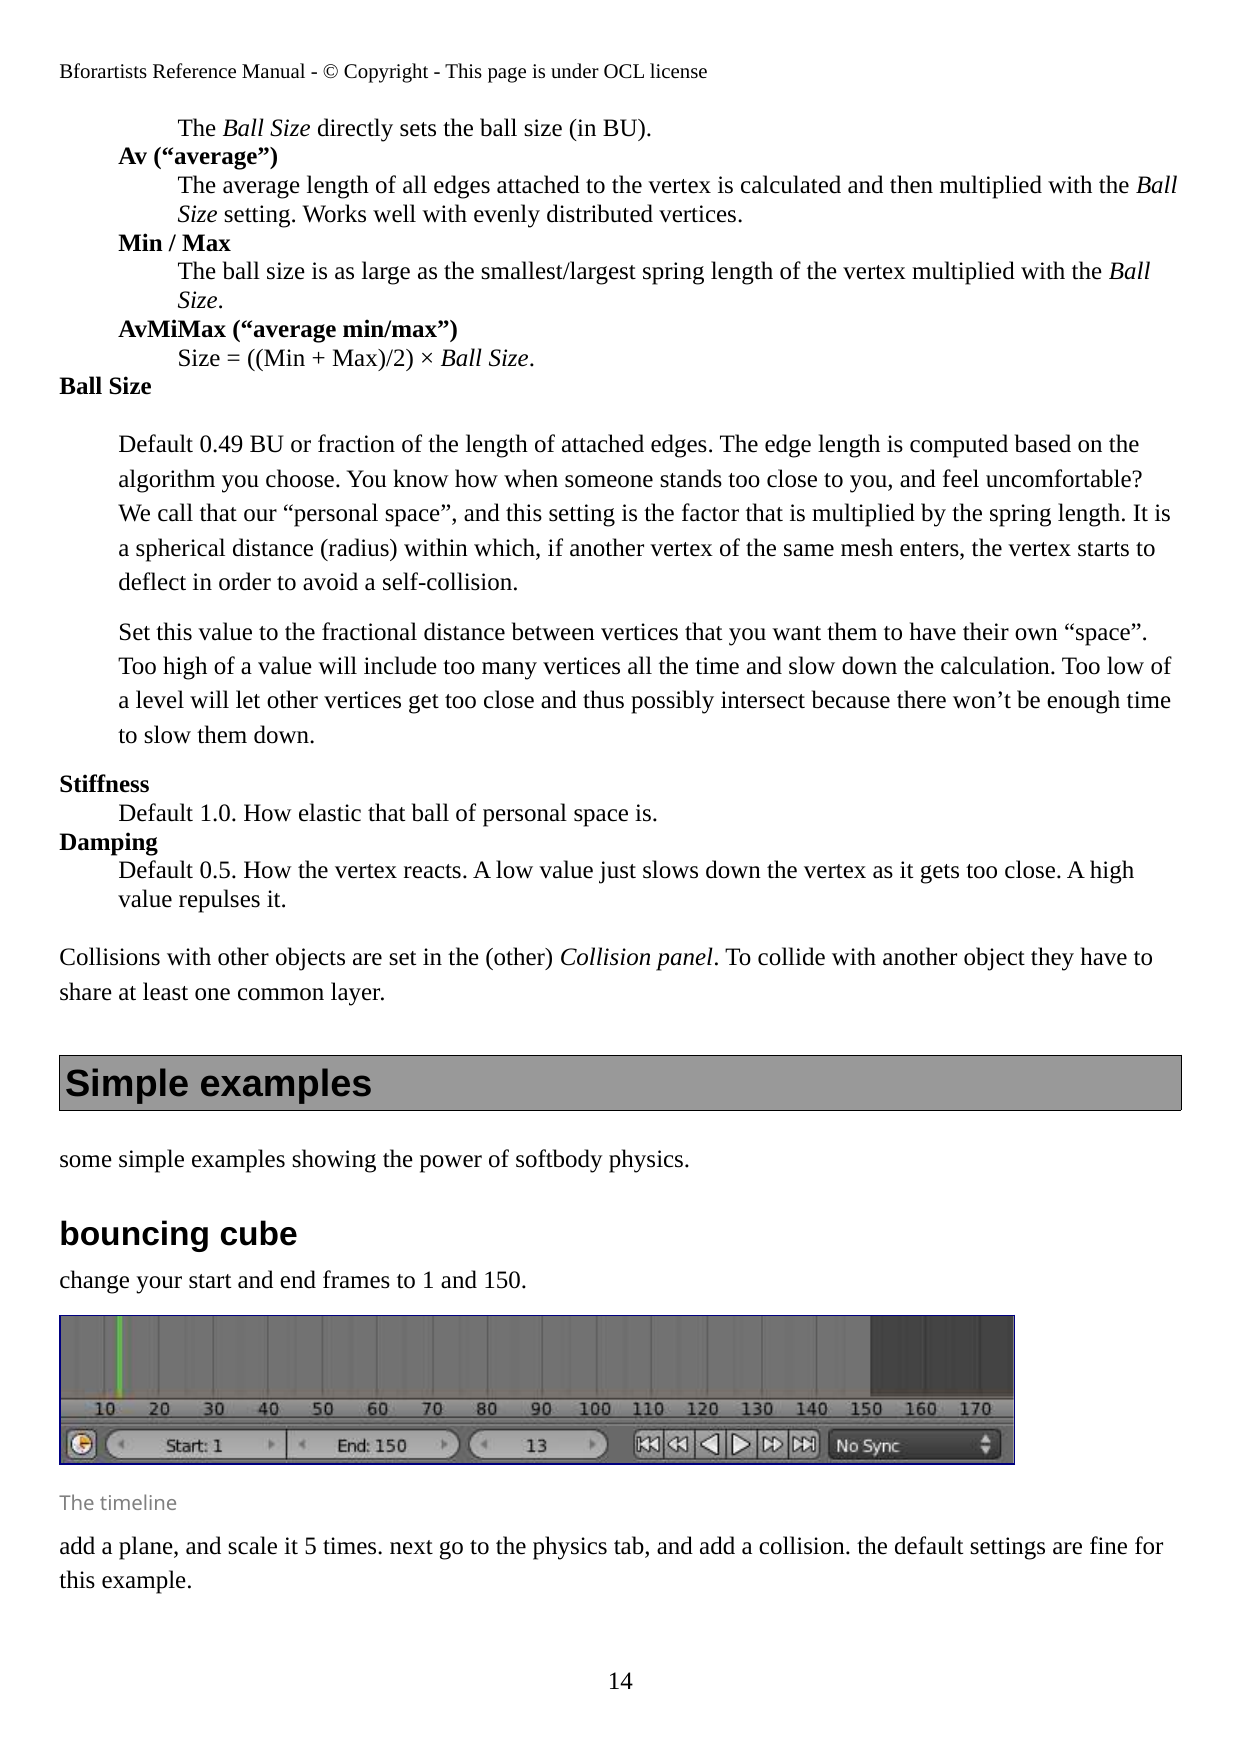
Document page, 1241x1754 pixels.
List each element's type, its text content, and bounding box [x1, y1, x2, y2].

text Default 0.49 BU or fraction of the length of attached edges. The edge length is computed based on the algorithm you choose. You know how when someone stands too close to you, and feel uncomfortable? We call that our “personal space”, and this setting is the factor that is multiplied by the spring length. It is a spherical distance (radius) within which, if another vertex of the same mesh enters, the vertex starts to deflect in order to avoid a self-collision. [118, 429, 1181, 596]
text change your start and end frames to 1 and 150. [59, 1265, 1181, 1294]
subtitle Stiffness [59, 769, 1181, 798]
list Default 0.5. How the vertex reacts. A low value just slows down the vertex as it gets too close. A high value repulses it. [118, 855, 1181, 913]
subtitle bouncing cube [59, 1214, 1181, 1253]
subtitle Min / Max [118, 228, 1181, 256]
text add a plane, and scale it 5 times. next go to the physics tab, and add a collision. the default settings are fine for this example. [59, 1531, 1181, 1594]
list The Ball Size directly sets the ball size (in BU). [177, 113, 1181, 141]
picture [61, 1316, 1014, 1463]
subtitle Av (“average”) [118, 141, 1181, 170]
subtitle Ball Size [59, 371, 1181, 400]
list Default 1.0. How elastic that ball of personal space is. [118, 798, 1181, 827]
subtitle AvMiMax (“average min/max”) [118, 314, 1181, 343]
text some simple examples showing the power of softbody physics. [59, 1144, 1181, 1173]
list The ball size is as large as the smallest/largest spring length of the vertex multiplied with the Ball Size. [177, 256, 1181, 314]
text Set this value to the fractional distance between vertices that you want them to have their own “space”. Too high of a value will include too many vertices all the time and slow down the calculation. Too low of a level will let other vertices get too close and thus possibly intersect because there won’t be enough time to slow them down. [118, 617, 1181, 749]
list The average length of all edges attached to the vertex is calculated and then multiplied with the Ball Size setting. Works well with evenly distributed vertices. [177, 170, 1181, 228]
subtitle Damping [59, 827, 1181, 855]
text Collisions with other objects are set in the (other) Collision panel. To collide with another object they have to share at least one common layer. [59, 942, 1181, 1006]
text The timeline [59, 1485, 1181, 1516]
list Size = ((Min + Max)/2) × Ball Size. [177, 343, 1181, 371]
table_header Simple examples [60, 1056, 1181, 1110]
